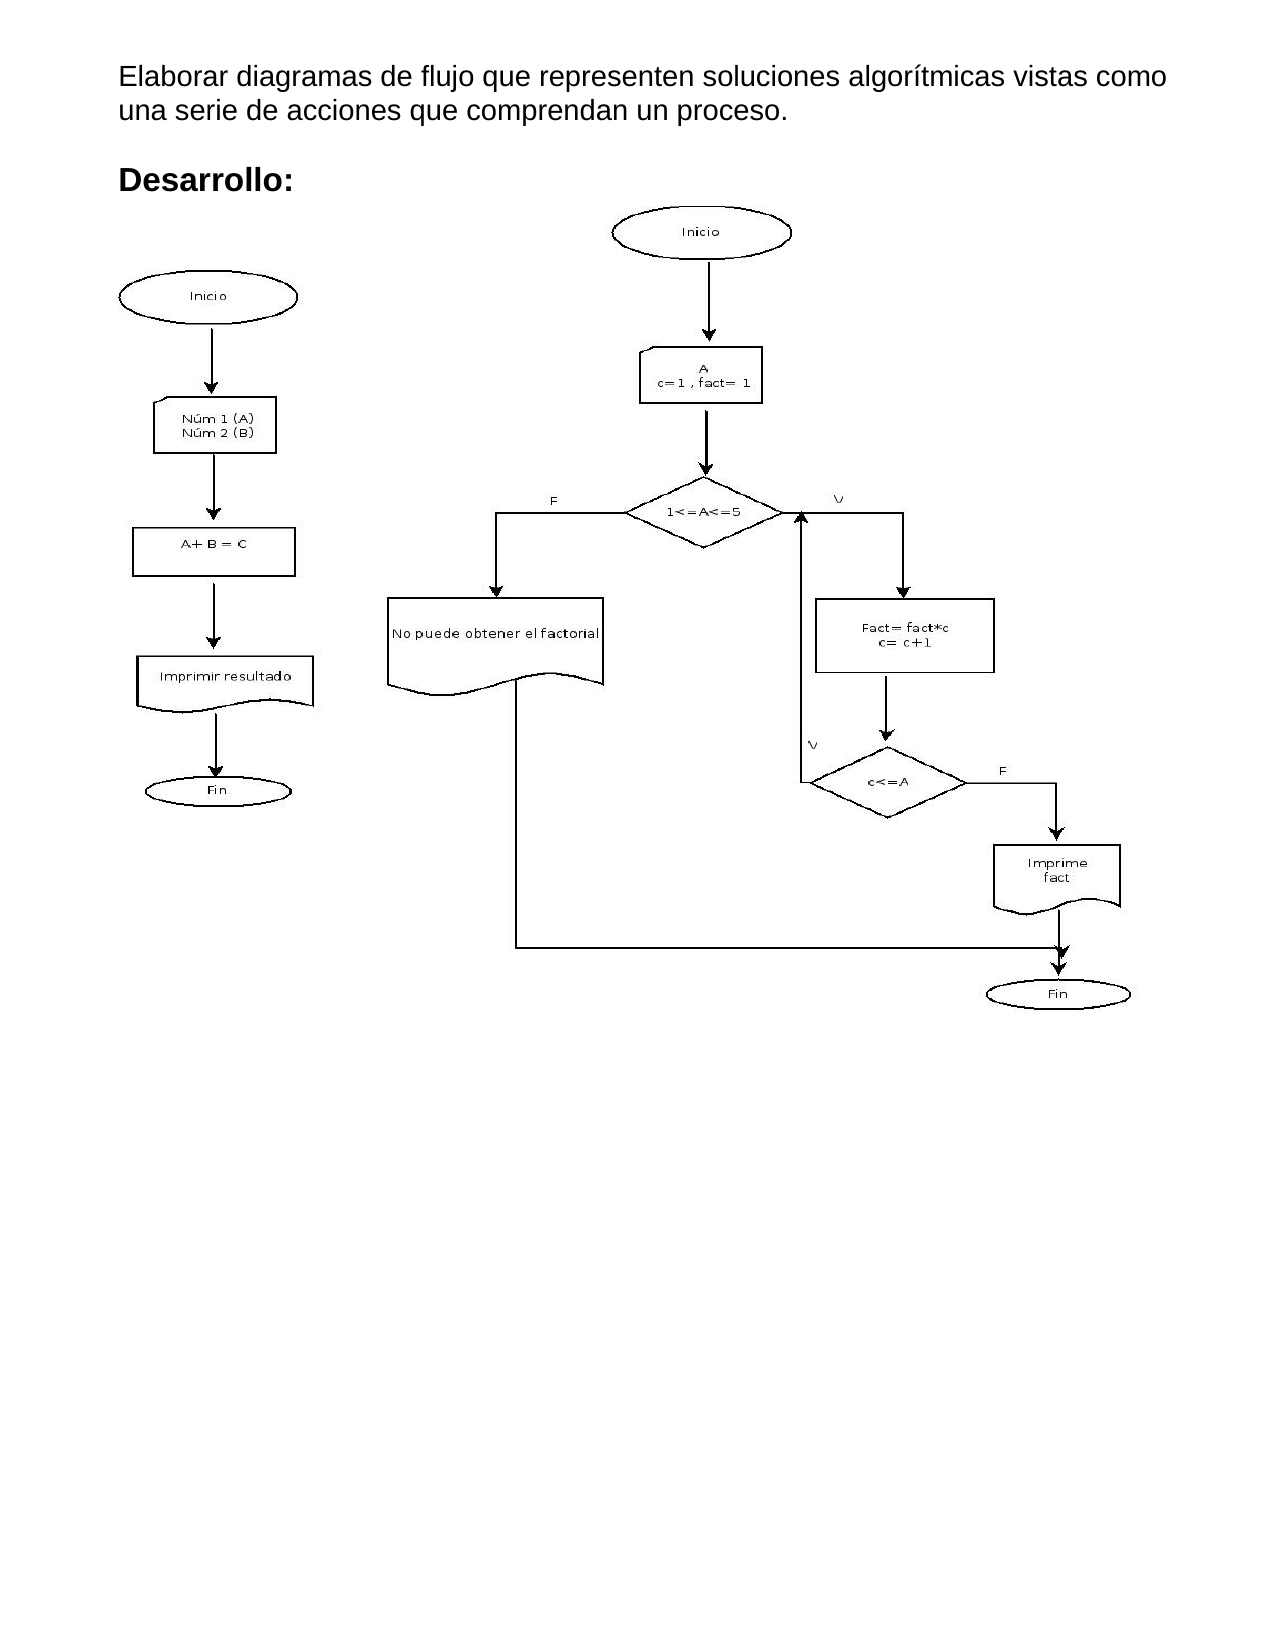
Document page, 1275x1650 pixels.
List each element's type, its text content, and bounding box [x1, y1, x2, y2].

text Desarrollo: [118, 160, 1205, 198]
text Elaborar diagramas de flujo que representen soluciones algorítmicas vistas como una serie de acciones que comprendan un proceso. [118, 59, 1205, 126]
